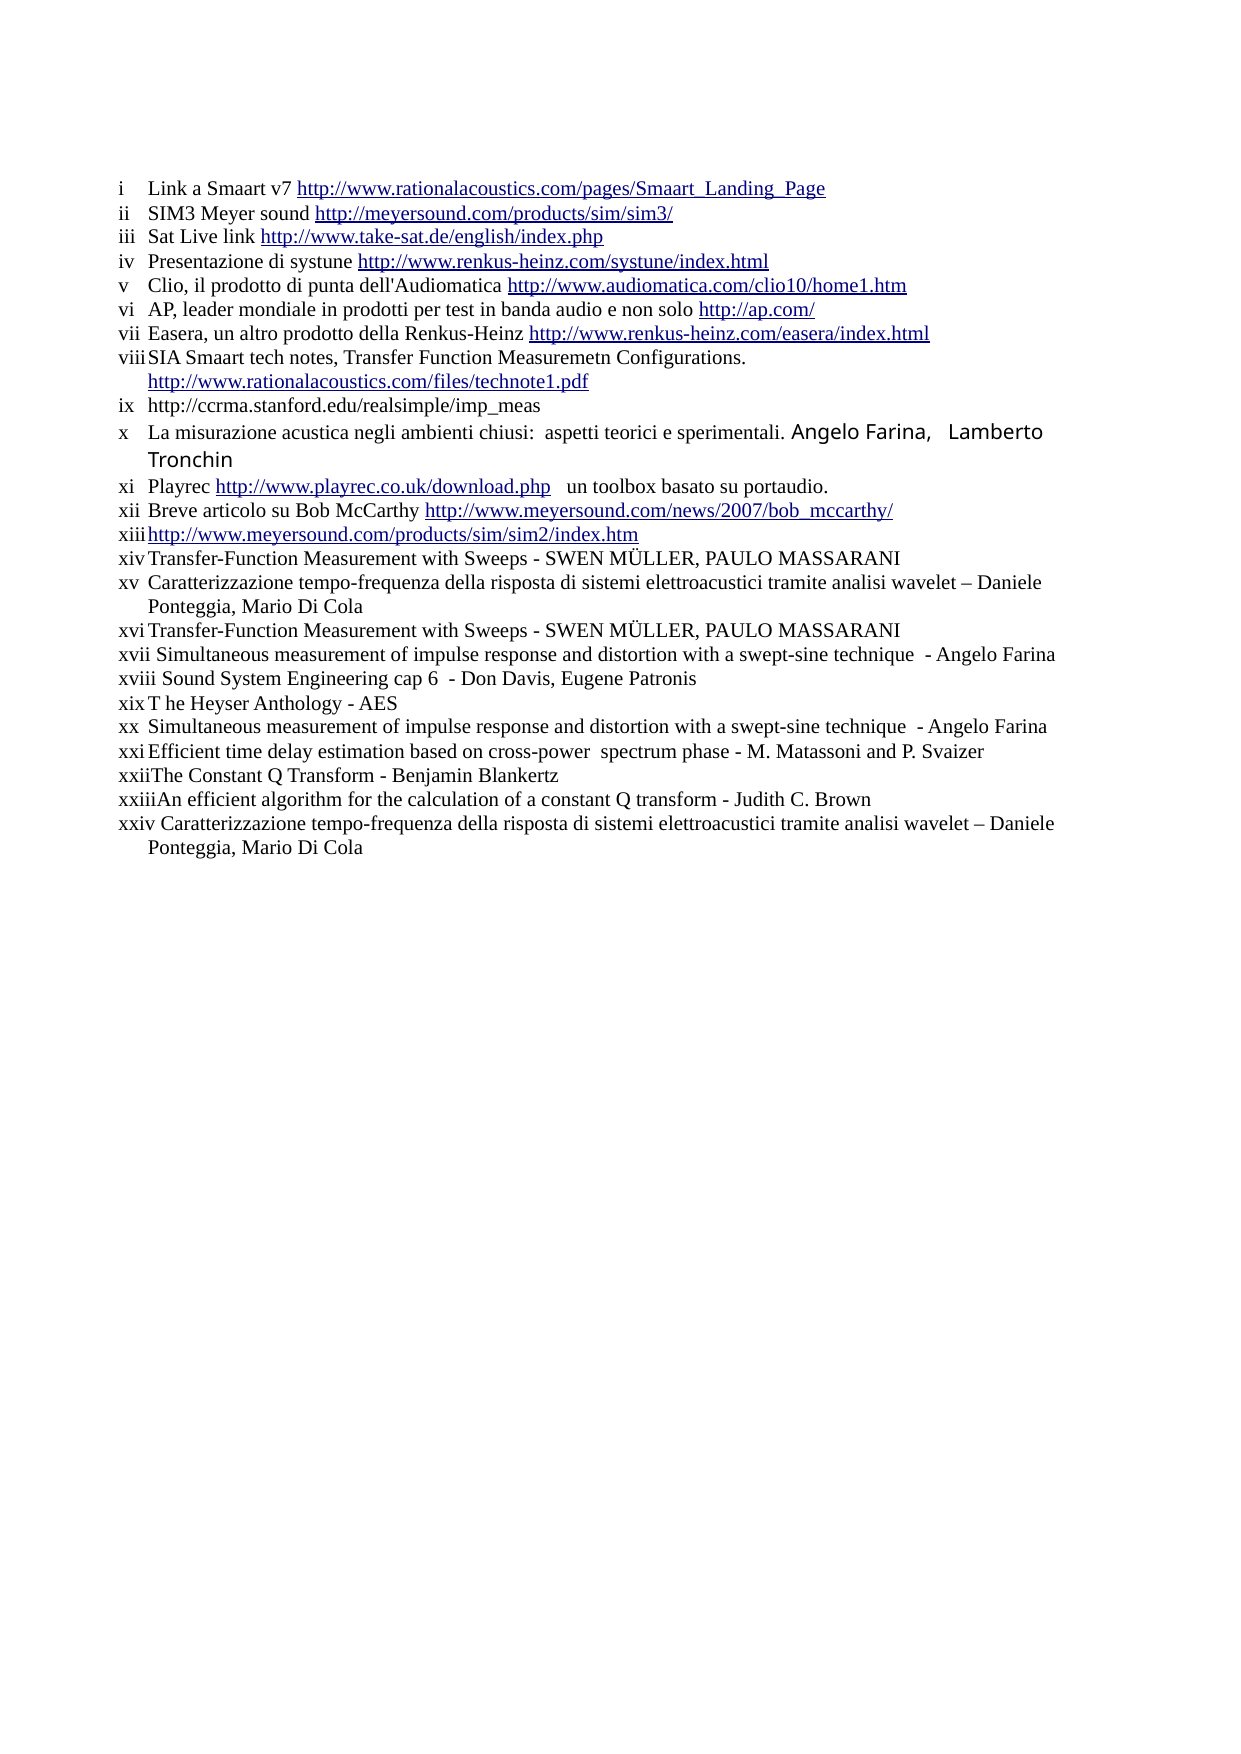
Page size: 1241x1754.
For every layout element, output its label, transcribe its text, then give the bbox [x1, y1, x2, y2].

text Easera, un altro prodotto della Renkus-Heinz http://www.renkus-heinz.com/easera/index.html [118, 321, 1122, 345]
text Efficient time delay estimation based on cross-power spectrum phase - M. Matassoni and P. Svaizer [118, 738, 1122, 763]
text Link a Smaart v7 http://www.rationalacoustics.com/pages/Smaart_Landing_Page [118, 176, 1122, 200]
text T he Heyser Anthology - AES [118, 690, 1122, 714]
text An efficient algorithm for the calculation of a constant Q transform - Judith C. Brown [118, 787, 1122, 811]
text Simultaneous measurement of impulse response and distortion with a swept-sine technique - Angelo Farina [118, 714, 1122, 738]
text Caratterizzazione tempo-frequenza della risposta di sistemi elettroacustici tramite analisi wavelet – Daniele Ponteggia, Mario Di Cola [118, 570, 1122, 618]
text Playrec http://www.playrec.co.uk/download.php un toolbox basato su portaudio. [118, 474, 1122, 498]
text Sound System Engineering cap 6 - Don Davis, Eugene Patronis [118, 666, 1122, 690]
text AP, leader mondiale in prodotti per test in banda audio e non solo http://ap.com/ [118, 297, 1122, 321]
text Presentazione di systune http://www.renkus-heinz.com/systune/index.html [118, 248, 1122, 273]
text Simultaneous measurement of impulse response and distortion with a swept-sine technique - Angelo Farina [118, 642, 1122, 666]
text Sat Live link http://www.take-sat.de/english/index.php [118, 224, 1122, 248]
text La misurazione acustica negli ambienti chiusi: aspetti teorici e sperimentali. Angelo Farina, Lamberto Tronchin [118, 417, 1122, 474]
text Transfer-Function Measurement with Sweeps - SWEN MÜLLER, PAULO MASSARANI [118, 546, 1122, 570]
text SIA Smaart tech notes, Transfer Function Measuremetn Configurations. http://www.rationalacoustics.com/files/technote1.pdf [118, 345, 1122, 393]
text SIM3 Meyer sound http://meyersound.com/products/sim/sim3/ [118, 200, 1122, 224]
text Transfer-Function Measurement with Sweeps - SWEN MÜLLER, PAULO MASSARANI [118, 618, 1122, 642]
list Caratterizzazione tempo-frequenza della risposta di sistemi elettroacustici tramite analisi wavelet – Daniele Ponteggia, Mario Di Cola [118, 811, 1122, 859]
text http://www.meyersound.com/products/sim/sim2/index.htm [118, 522, 1122, 546]
text Clio, il prodotto di punta dell'Audiomatica http://www.audiomatica.com/clio10/home1.htm [118, 273, 1122, 297]
text Breve articolo su Bob McCarthy http://www.meyersound.com/news/2007/bob_mccarthy/ [118, 498, 1122, 522]
text The Constant Q Transform - Benjamin Blankertz [118, 763, 1122, 787]
text http://ccrma.stanford.edu/realsimple/imp_meas [118, 393, 1122, 417]
